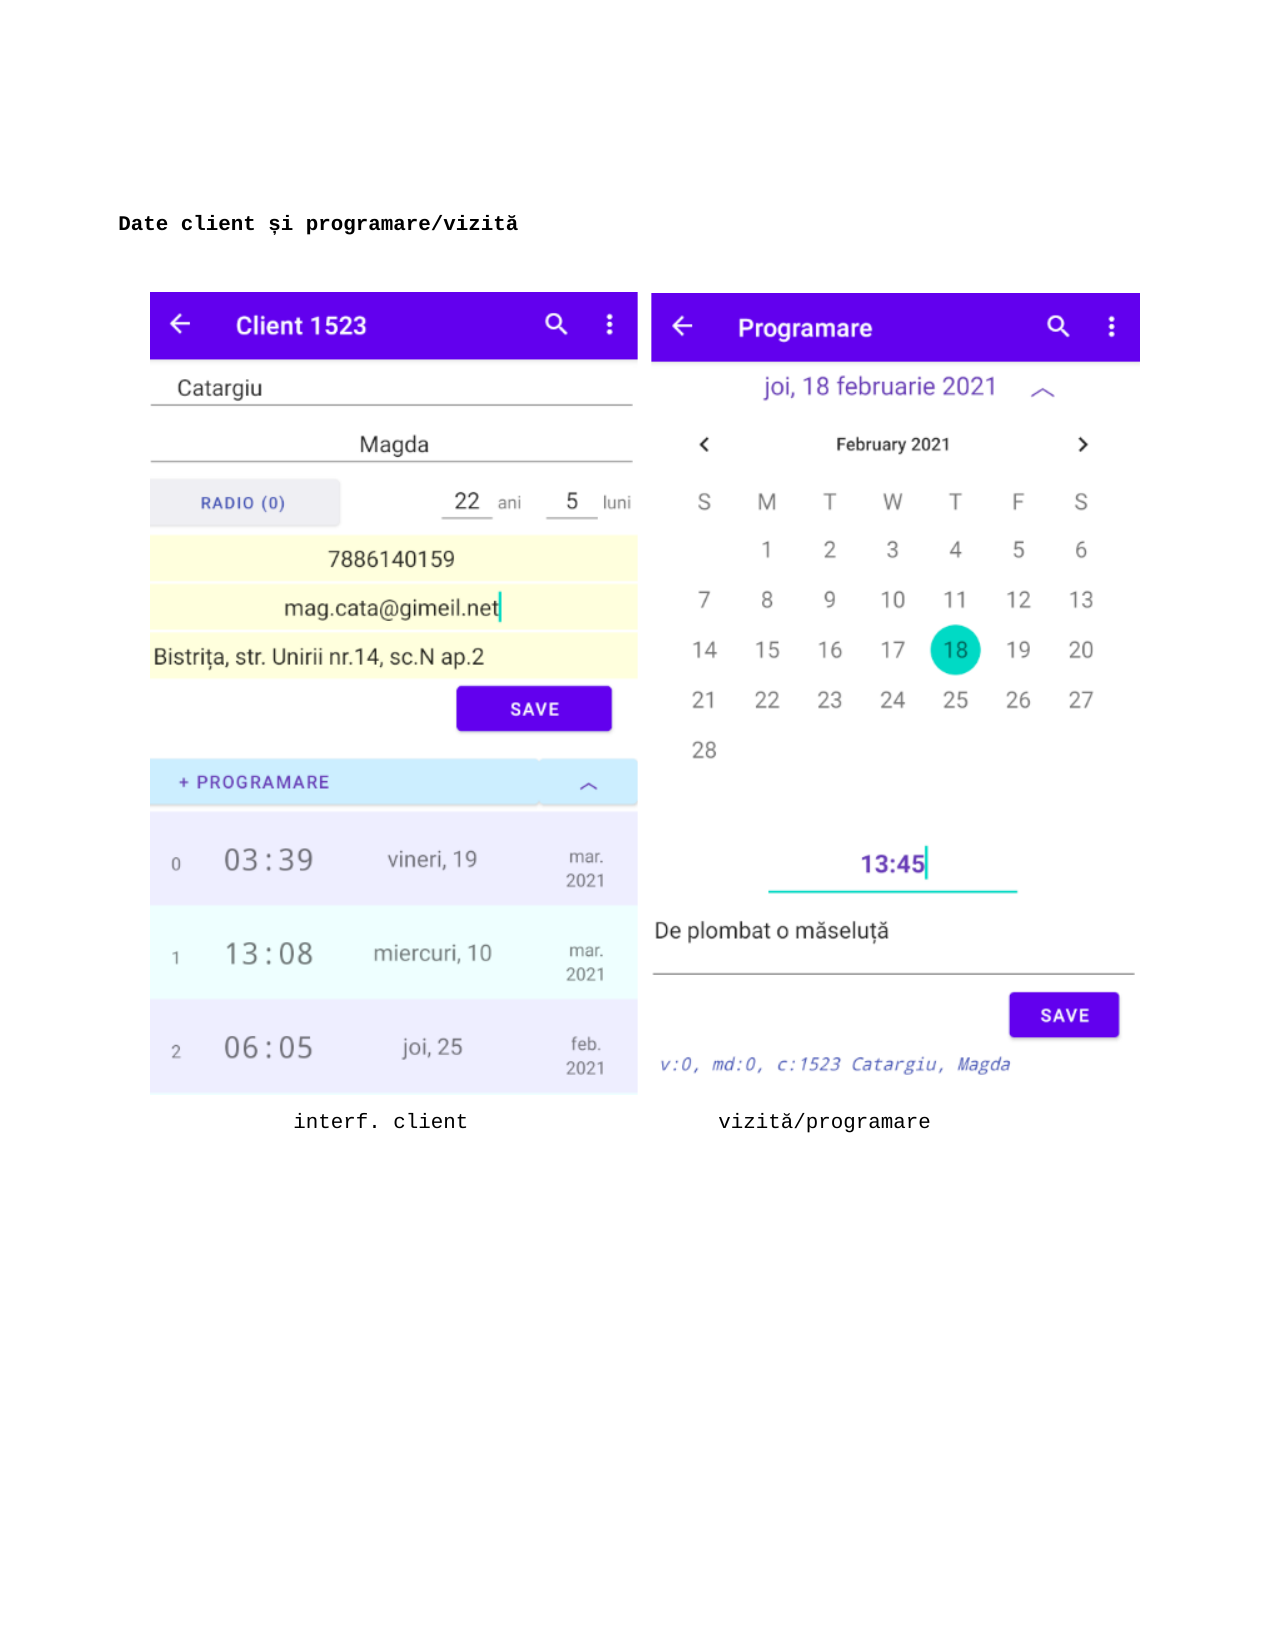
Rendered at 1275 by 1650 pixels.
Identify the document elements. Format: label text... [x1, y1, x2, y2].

picture [150, 292, 638, 1095]
picture [651, 293, 1140, 1090]
text Date client și programare/vizită [118, 213, 1157, 236]
text interf. client vizită/programare [118, 331, 1157, 1135]
